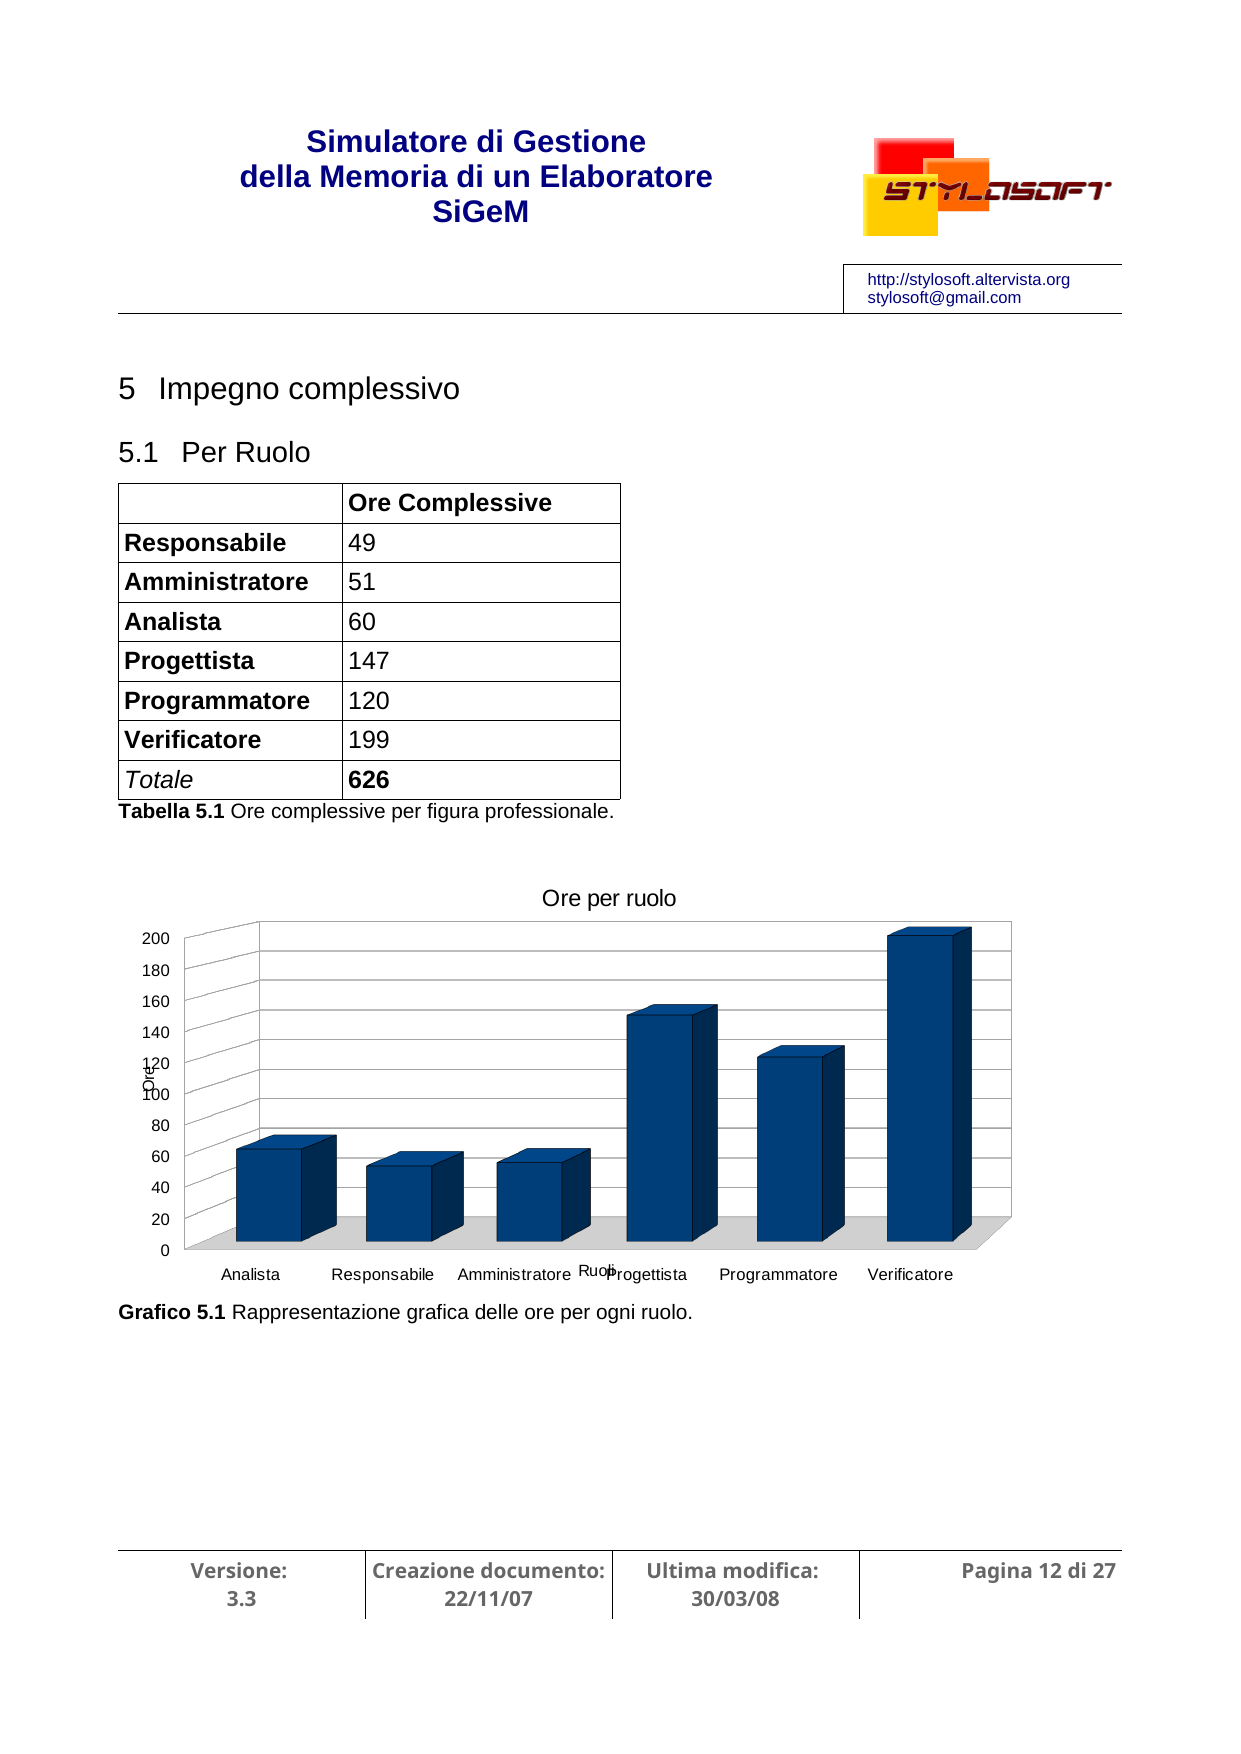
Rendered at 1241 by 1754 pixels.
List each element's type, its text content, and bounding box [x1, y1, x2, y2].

table_cell Amministratore [119, 563, 342, 602]
table_header [119, 484, 342, 523]
table_cell 626 [343, 761, 620, 799]
picture [848, 123, 1117, 247]
table_cell Totale [119, 761, 342, 799]
table_cell Verificatore [119, 721, 342, 759]
subtitle Per Ruolo [118, 436, 1122, 468]
table_cell 51 [343, 563, 620, 602]
table_cell Responsabile [119, 524, 342, 562]
table_cell 49 [343, 524, 620, 562]
table_cell 120 [343, 682, 620, 720]
table_cell 60 [343, 603, 620, 641]
table_cell 147 [343, 642, 620, 681]
table_cell 199 [343, 721, 620, 759]
table_cell Analista [119, 603, 342, 641]
text Grafico 5.1 Rappresentazione grafica delle ore per ogni ruolo. [118, 1301, 1122, 1324]
table_header Ore Complessive [343, 484, 620, 523]
text Tabella 5.1 Ore complessive per figura professionale. [118, 799, 1122, 822]
subtitle Impegno complessivo [118, 371, 1122, 406]
table_cell Programmatore [119, 682, 342, 720]
table_cell Progettista [119, 642, 342, 681]
